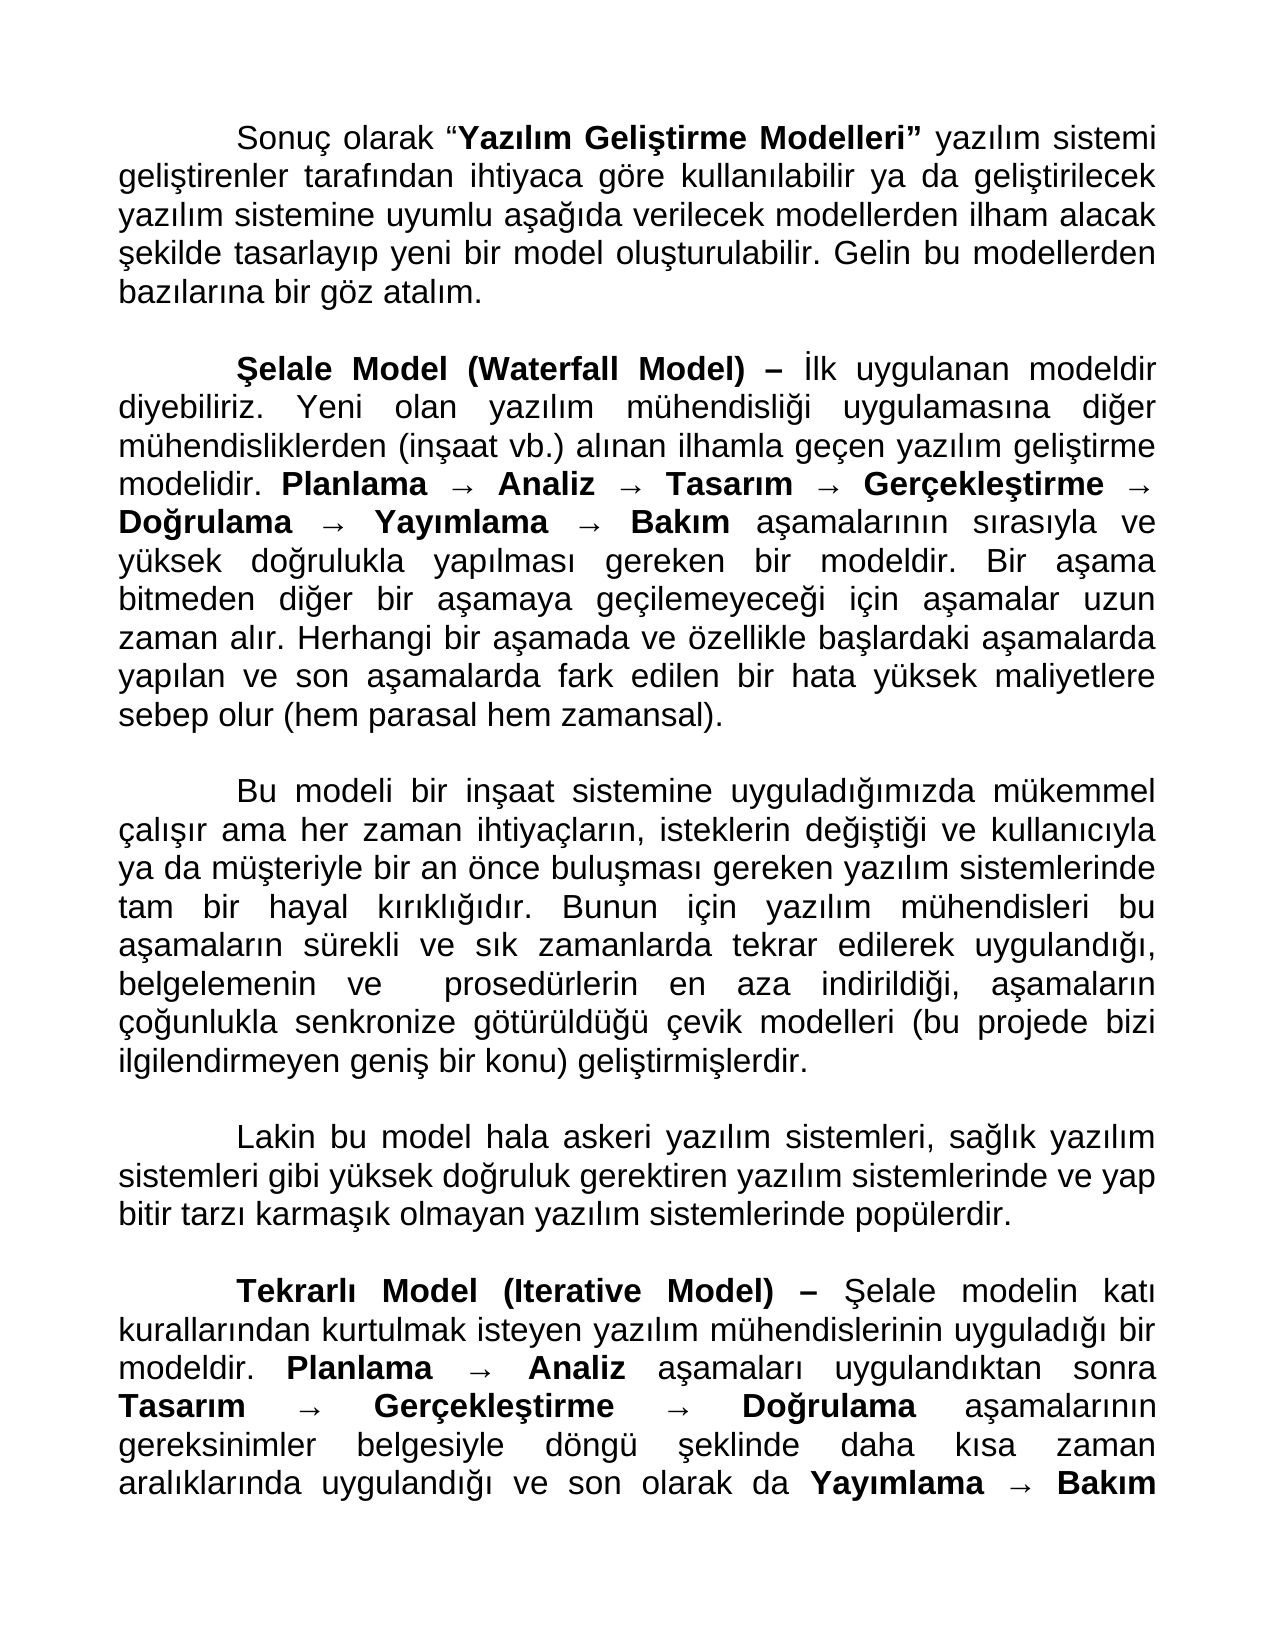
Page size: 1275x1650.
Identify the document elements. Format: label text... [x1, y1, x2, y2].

text Tekrarlı Model (Iterative Model) – Şelale modelin katı kurallarından kurtulmak isteyen yazılım mühendislerinin uyguladığı bir modeldir. Planlama → Analiz aşamaları uygulandıktan sonra Tasarım → Gerçekleştirme → Doğrulama aşamalarının gereksinimler belgesiyle döngü şeklinde daha kısa zaman aralıklarında uygulandığı ve son olarak da Yayımlama → Bakım [118, 1271, 1157, 1502]
text Sonuç olarak “Yazılım Geliştirme Modelleri” yazılım sistemi geliştirenler tarafından ihtiyaca göre kullanılabilir ya da geliştirilecek yazılım sistemine uyumlu aşağıda verilecek modellerden ilham alacak şekilde tasarlayıp yeni bir model oluşturulabilir. Gelin bu modellerden bazılarına bir göz atalım. [118, 118, 1157, 310]
text Şelale Model (Waterfall Model) – İlk uygulanan modeldir diyebiliriz. Yeni olan yazılım mühendisliği uygulamasına diğer mühendisliklerden (inşaat vb.) alınan ilhamla geçen yazılım geliştirme modelidir. Planlama → Analiz → Tasarım → Gerçekleştirme → Doğrulama → Yayımlama → Bakım aşamalarının sırasıyla ve yüksek doğrulukla yapılması gereken bir modeldir. Bir aşama bitmeden diğer bir aşamaya geçilemeyeceği için aşamalar uzun zaman alır. Herhangi bir aşamada ve özellikle başlardaki aşamalarda yapılan ve son aşamalarda fark edilen bir hata yüksek maliyetlere sebep olur (hem parasal hem zamansal). [118, 349, 1157, 733]
text Lakin bu model hala askeri yazılım sistemleri, sağlık yazılım sistemleri gibi yüksek doğruluk gerektiren yazılım sistemlerinde ve yap bitir tarzı karmaşık olmayan yazılım sistemlerinde popülerdir. [118, 1117, 1157, 1233]
text Bu modeli bir inşaat sistemine uyguladığımızda mükemmel çalışır ama her zaman ihtiyaçların, isteklerin değiştiği ve kullanıcıyla ya da müşteriyle bir an önce buluşması gereken yazılım sistemlerinde tam bir hayal kırıklığıdır. Bunun için yazılım mühendisleri bu aşamaların sürekli ve sık zamanlarda tekrar edilerek uygulandığı, belgelemenin ve prosedürlerin en aza indirildiği, aşamaların çoğunlukla senkronize götürüldüğü çevik modelleri (bu projede bizi ilgilendirmeyen geniş bir konu) geliştirmişlerdir. [118, 772, 1157, 1079]
